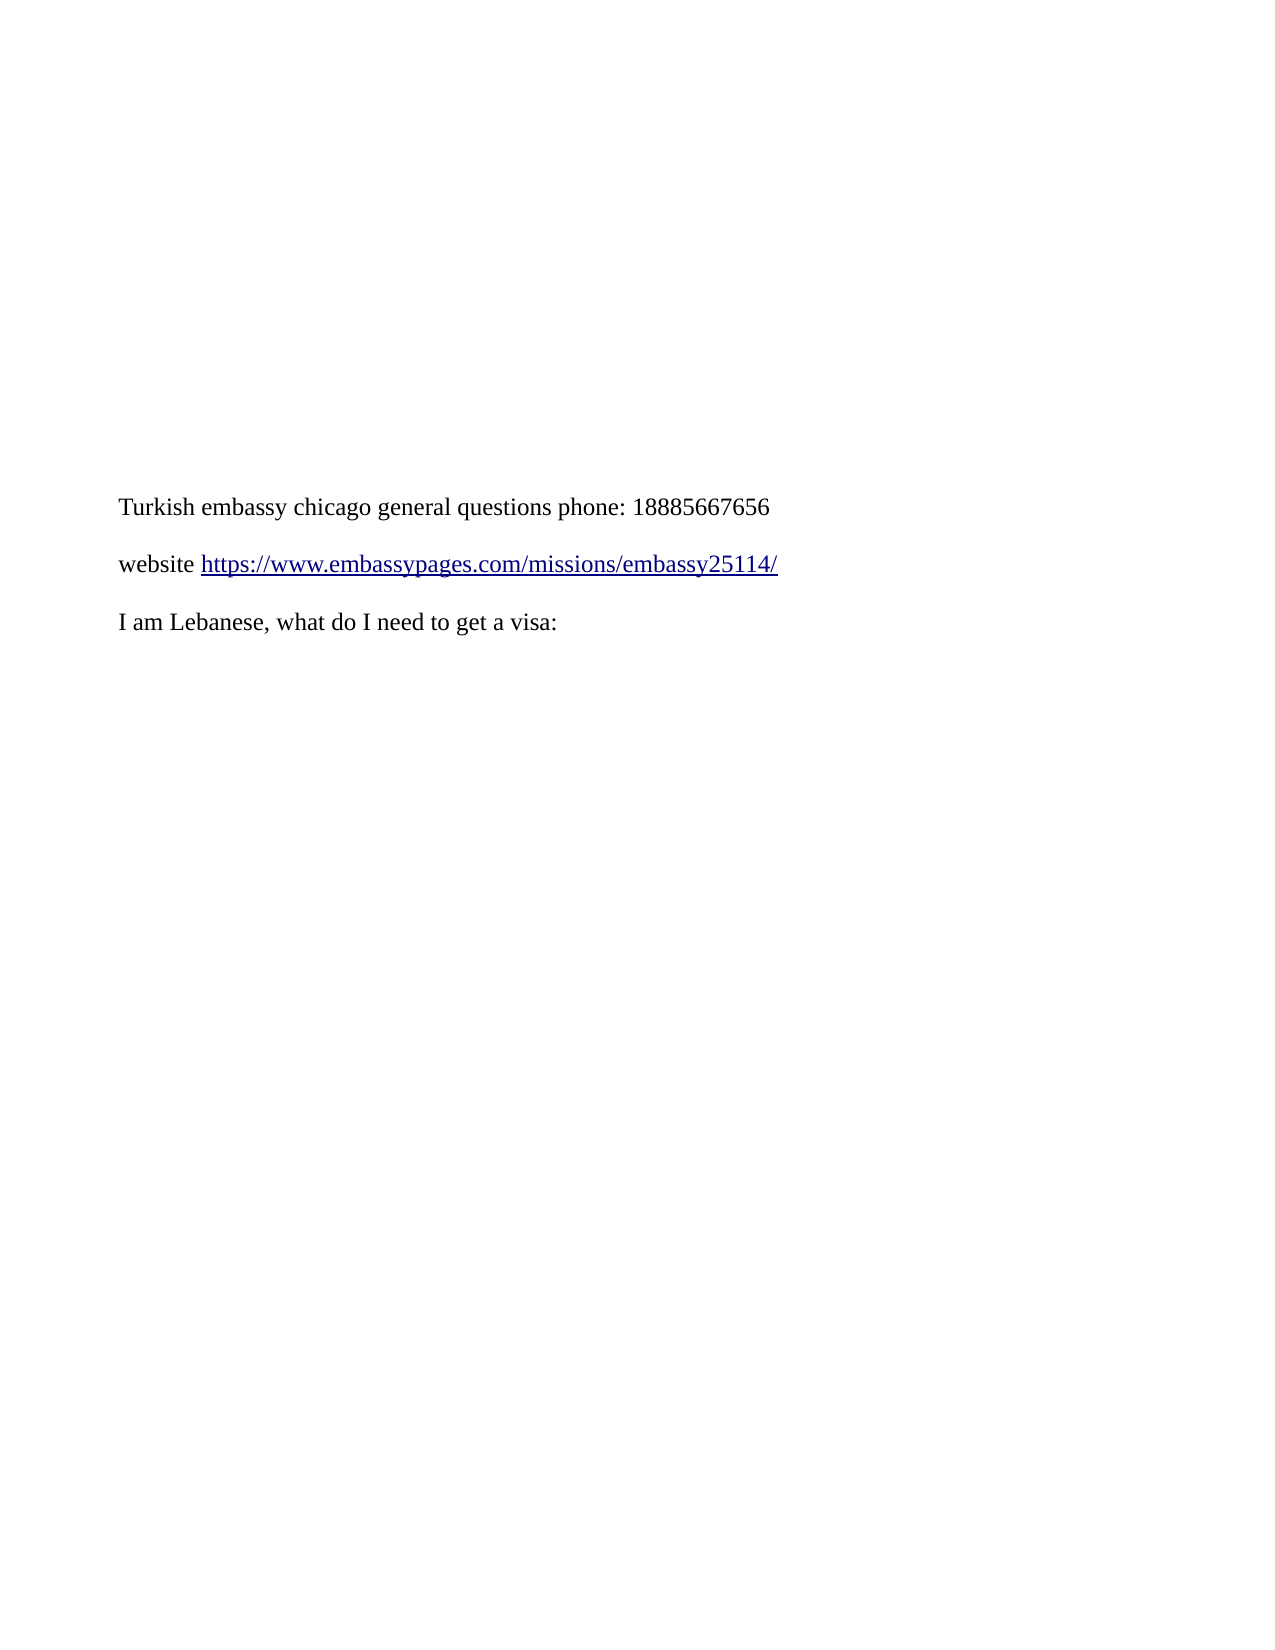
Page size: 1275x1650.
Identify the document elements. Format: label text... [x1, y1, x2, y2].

text website https://www.embassypages.com/missions/embassy25114/ [118, 549, 1157, 578]
text I am Lebanese, what do I need to get a visa: [118, 607, 1157, 636]
text Turkish embassy chicago general questions phone: 18885667656 [118, 492, 1157, 521]
